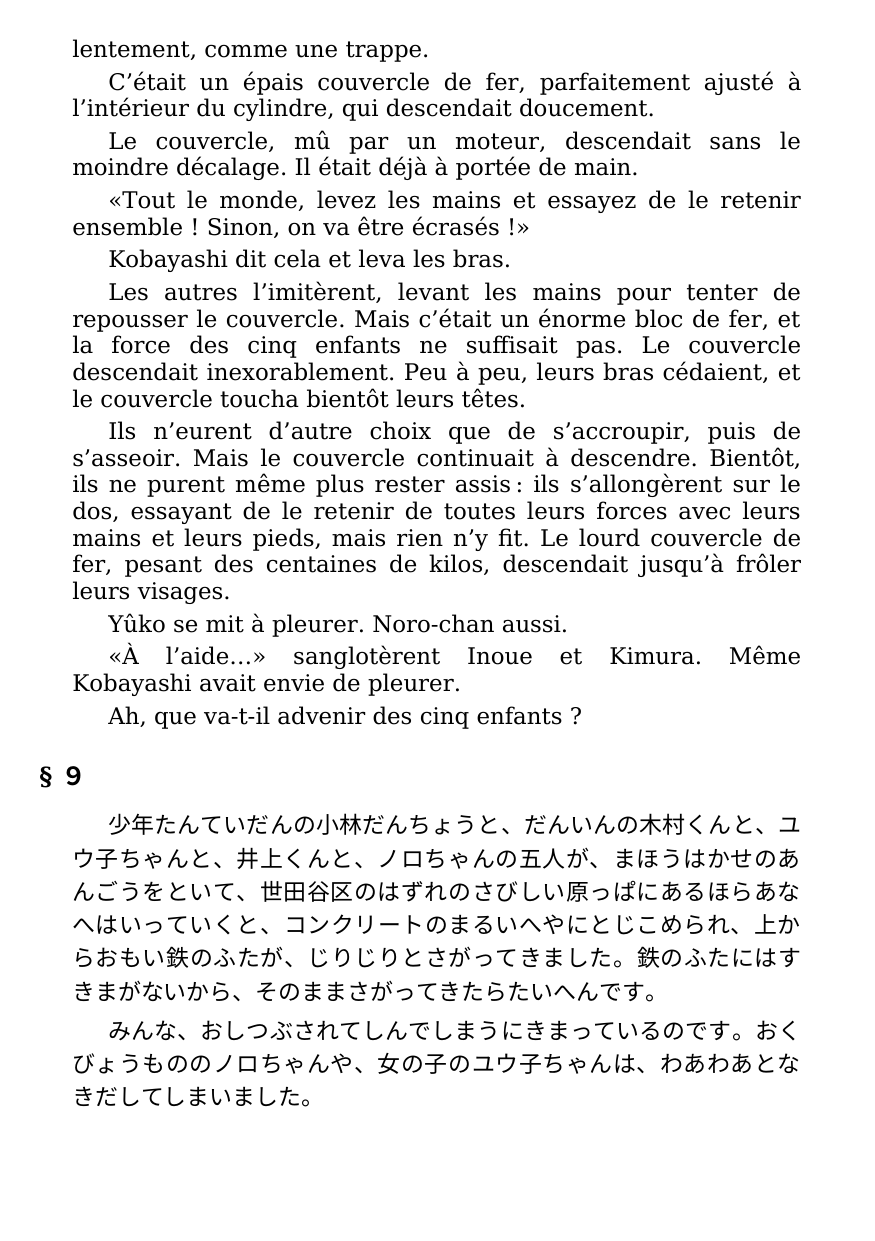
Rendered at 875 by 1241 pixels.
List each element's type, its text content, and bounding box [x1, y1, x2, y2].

text «À l’aide…» sanglotèrent Inoue et Kimura. Même Kobayashi avait envie de pleurer. [72, 643, 802, 697]
subtitle § ９ [36, 753, 838, 795]
text Le couvercle, mû par un moteur, descendait sans le moindre décalage. Il était déjà à portée de main. [72, 128, 802, 181]
text Les autres l’imitèrent, levant les mains pour tenter de repousser le couvercle. Mais c’était un énorme bloc de fer, et la force des cinq enfants ne suffisait pas. Le couvercle descendait inexorablement. Peu à peu, leurs bras cédaient, et le couvercle toucha bientôt leurs têtes. [72, 279, 802, 412]
text Kobayashi dit cela et leva les bras. [72, 246, 802, 273]
text Ah, que va-t-il advenir des cinq enfants ? [72, 703, 802, 729]
text C’était un épais couvercle de fer, parfaitement ajusté à l’intérieur du cylindre, qui descendait doucement. [72, 69, 802, 122]
text «Tout le monde, levez les mains et essayez de le retenir ensemble ! Sinon, on va être écrasés !» [72, 187, 802, 241]
text Yûko se mit à pleurer. Noro-chan aussi. [72, 611, 802, 638]
text みんな、おしつぶされてしんでしまうにきまっているのです。おくびょうもののノロちゃんや、女の子のユウ子ちゃんは、わあわあとなきだしてしまいました。 [72, 1013, 802, 1112]
text 少年たんていだんの小林だんちょうと、だんいんの木村くんと、ユウ子ちゃんと、井上くんと、ノロちゃんの五人が、まほうはかせのあんごうをといて、世田谷区のはずれのさびしい原っぱにあるほらあなへはいっていくと、コンクリートのまるいへやにとじこめられ、上からおもい鉄のふたが、じりじりとさがってきました。鉄のふたにはすきまがないから、そのままさがってきたらたいへんです。 [72, 807, 802, 1007]
text Ils n’eurent d’autre choix que de s’accroupir, puis de s’asseoir. Mais le couvercle continuait à descendre. Bientôt, ils ne purent même plus rester assis : ils s’allongèrent sur le dos, essayant de le retenir de toutes leurs forces avec leurs mains et leurs pieds, mais rien n’y fit. Le lourd couvercle de fer, pesant des centaines de kilos, descendait jusqu’à frôler leurs visages. [72, 418, 802, 605]
text lentement, comme une trappe. [72, 36, 802, 63]
